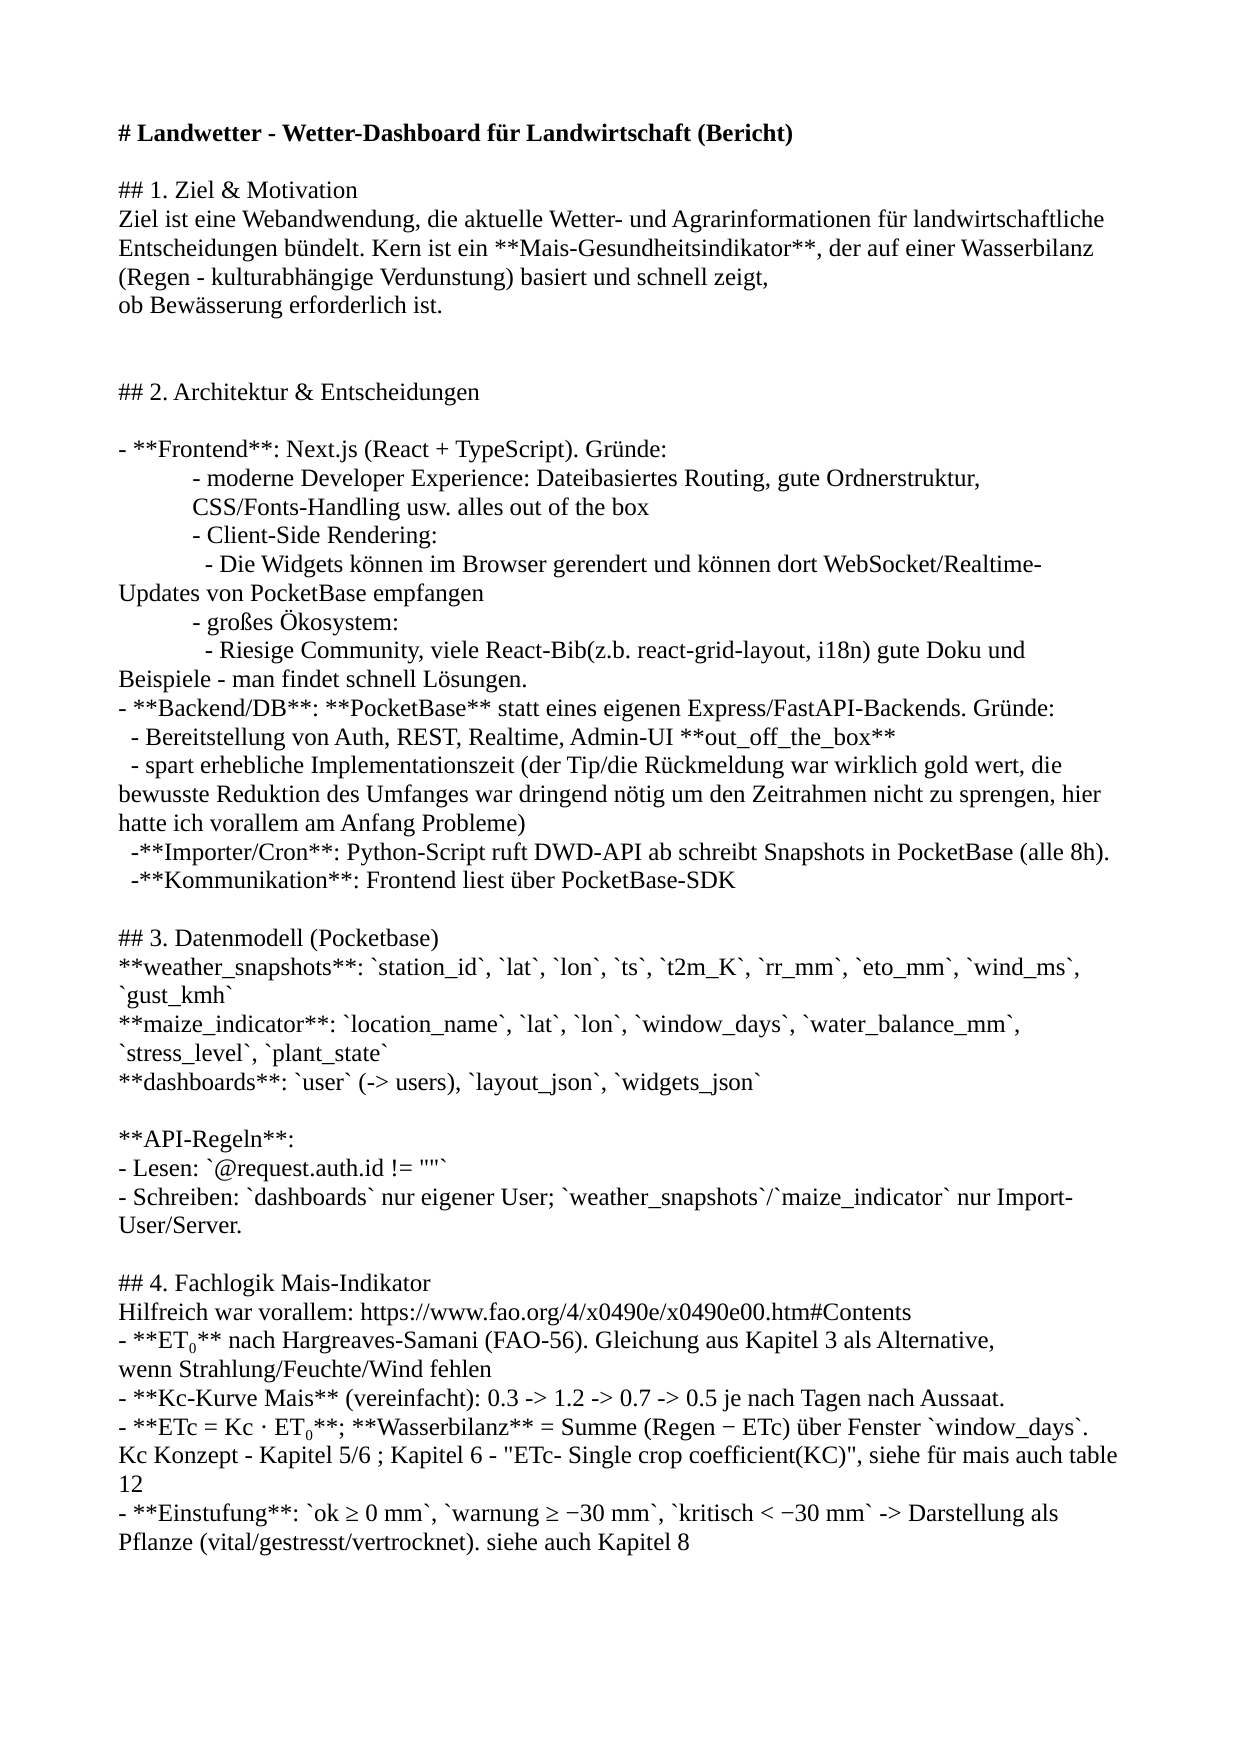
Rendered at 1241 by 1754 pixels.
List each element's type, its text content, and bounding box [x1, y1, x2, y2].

text # Landwetter - Wetter-Dashboard für Landwirtschaft (Bericht) [118, 118, 1122, 147]
text -**Importer/Cron**: Python-Script ruft DWD-API ab schreibt Snapshots in PocketBase (alle 8h). [118, 837, 1122, 866]
text - **Kc-Kurve Mais** (vereinfacht): 0.3 -> 1.2 -> 0.7 -> 0.5 je nach Tagen nach Aussaat. [118, 1383, 1122, 1412]
text - **Einstufung**: `ok ≥ 0 mm`, `warnung ≥ −30 mm`, `kritisch < −30 mm` -> Darstellung als Pflanze (vital/gestresst/vertrocknet). siehe auch Kapitel 8 [118, 1498, 1122, 1556]
text - Bereitstellung von Auth, REST, Realtime, Admin-UI **out_off_the_box** [118, 722, 1122, 751]
text - moderne Developer Experience: Dateibasiertes Routing, gute Ordnerstruktur, [118, 463, 1122, 492]
text **dashboards**: `user` (-> users), `layout_json`, `widgets_json` [118, 1067, 1122, 1096]
text - Client-Side Rendering: [118, 521, 1122, 549]
text - **ETc = Kc · ET₀**; **Wasserbilanz** = Summe (Regen − ETc) über Fenster `window_days`. Kc Konzept - Kapitel 5/6 ; Kapitel 6 - "ETc- Single crop coefficient(KC)", siehe für mais auch table 12 [118, 1412, 1122, 1498]
text - **Frontend**: Next.js (React + TypeScript). Gründe: [118, 434, 1122, 463]
text **API-Regeln**: [118, 1124, 1122, 1153]
text wenn Strahlung/Feuchte/Wind fehlen [118, 1354, 1122, 1383]
text CSS/Fonts-Handling usw. alles out of the box [118, 492, 1122, 521]
text ## 3. Datenmodell (Pocketbase) [118, 923, 1122, 952]
text Hilfreich war vorallem: https://www.fao.org/4/x0490e/x0490e00.htm#Contents [118, 1297, 1122, 1326]
text ## 1. Ziel & Motivation [118, 176, 1122, 204]
text - spart erhebliche Implementationszeit (der Tip/die Rückmeldung war wirklich gold wert, die bewusste Reduktion des Umfanges war dringend nötig um den Zeitrahmen nicht zu sprengen, hier hatte ich vorallem am Anfang Probleme) [118, 751, 1122, 837]
text - **ET₀** nach Hargreaves-Samani (FAO-56). Gleichung aus Kapitel 3 als Alternative, [118, 1326, 1122, 1354]
text ob Bewässerung erforderlich ist. [118, 291, 1122, 319]
text **maize_indicator**: `location_name`, `lat`, `lon`, `window_days`, `water_balance_mm`, `stress_level`, `plant_state` [118, 1009, 1122, 1067]
text Entscheidungen bündelt. Kern ist ein **Mais-Gesundheitsindikator**, der auf einer Wasserbilanz [118, 233, 1122, 262]
text ## 2. Architektur & Entscheidungen [118, 377, 1122, 406]
text -**Kommunikation**: Frontend liest über PocketBase-SDK [118, 866, 1122, 894]
text **weather_snapshots**: `station_id`, `lat`, `lon`, `ts`, `t2m_K`, `rr_mm`, `eto_mm`, `wind_ms`, `gust_kmh` [118, 952, 1122, 1009]
text (Regen - kulturabhängige Verdunstung) basiert und schnell zeigt, [118, 262, 1122, 291]
text - **Backend/DB**: **PocketBase** statt eines eigenen Express/FastAPI-Backends. Gründe: [118, 693, 1122, 722]
text ## 4. Fachlogik Mais-Indikator [118, 1268, 1122, 1297]
text Ziel ist eine Webandwendung, die aktuelle Wetter- und Agrarinformationen für landwirtschaftliche [118, 204, 1122, 233]
text - Lesen: `@request.auth.id != ""` [118, 1153, 1122, 1182]
text - Schreiben: `dashboards` nur eigener User; `weather_snapshots`/`maize_indicator` nur Import-User/Server. [118, 1182, 1122, 1239]
text - großes Ökosystem: [118, 607, 1122, 636]
text - Riesige Community, viele React-Bib(z.b. react-grid-layout, i18n) gute Doku und Beispiele - man findet schnell Lösungen. [118, 636, 1122, 693]
text - Die Widgets können im Browser gerendert und können dort WebSocket/Realtime-Updates von PocketBase empfangen [118, 549, 1122, 607]
